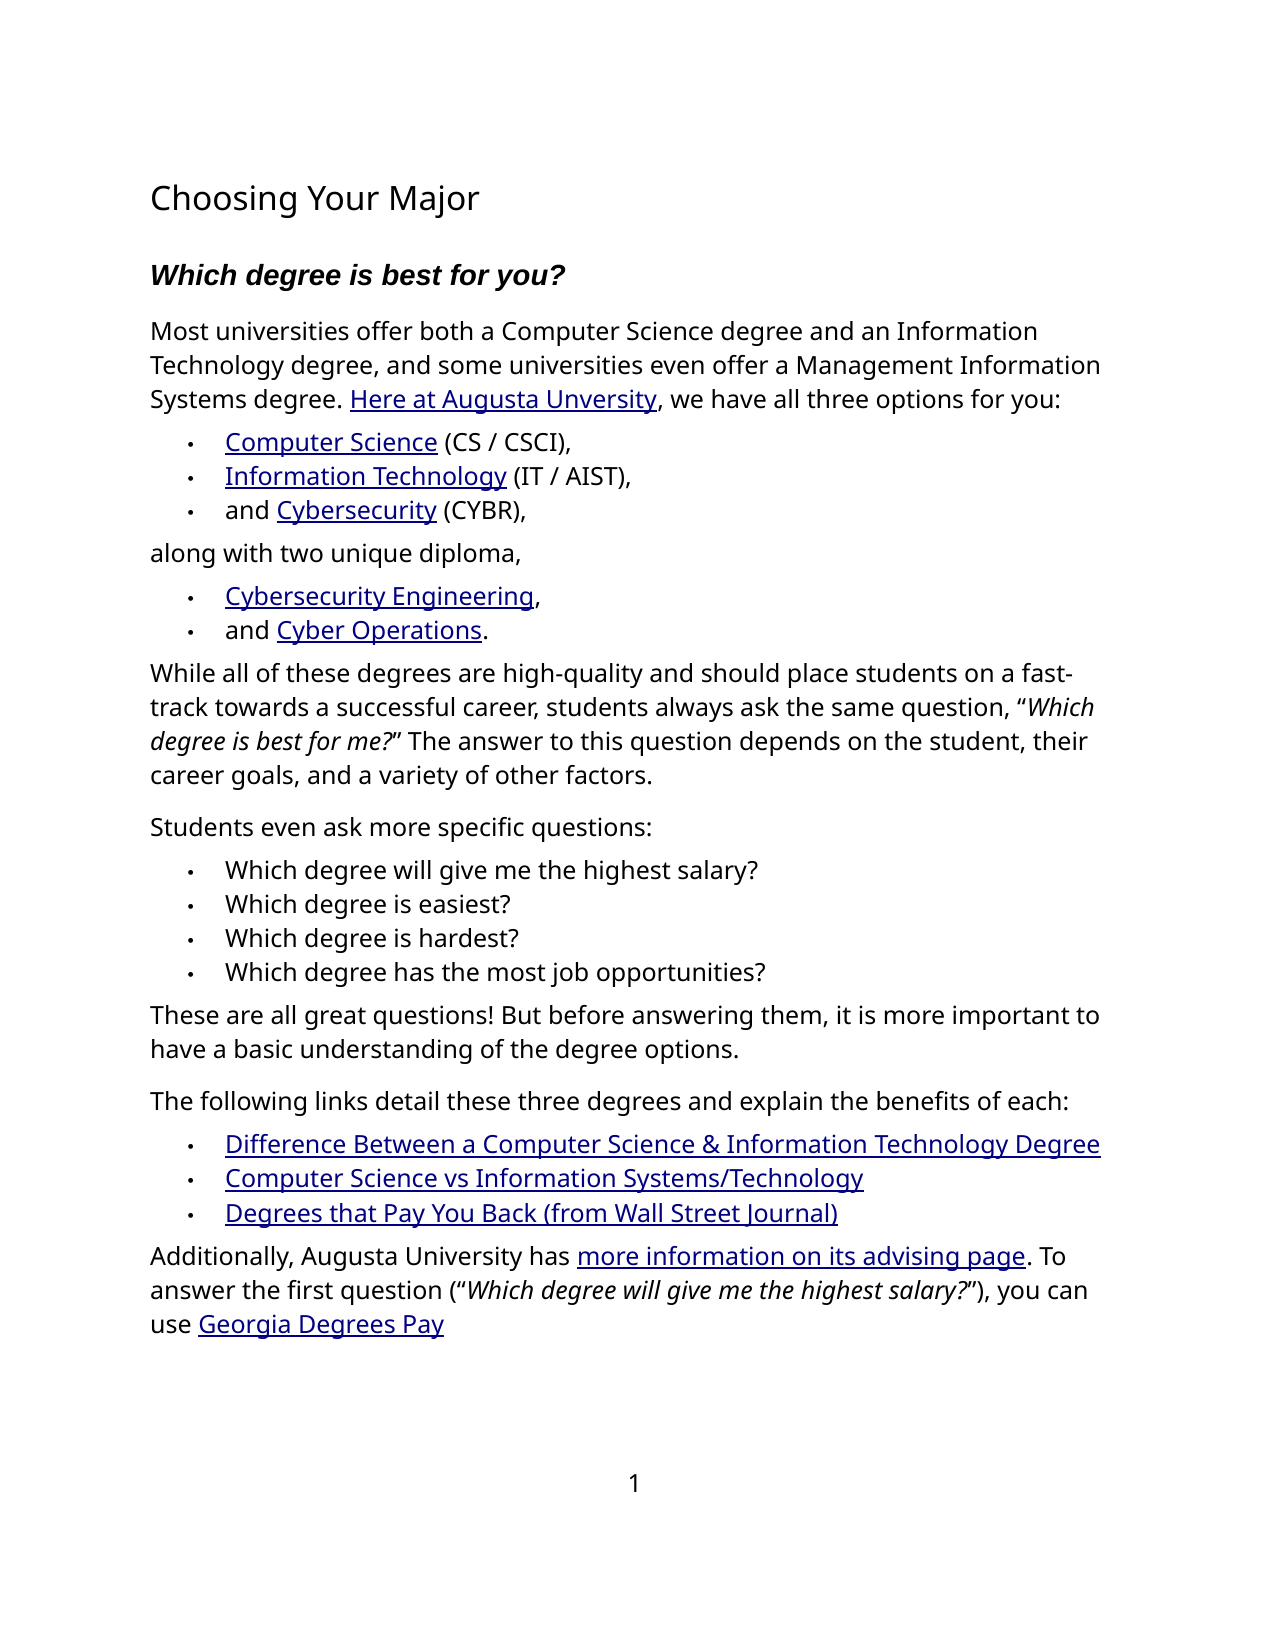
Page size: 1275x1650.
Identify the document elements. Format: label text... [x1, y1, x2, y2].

list Difference Between a Computer Science & Information Technology Degree [187, 1127, 1125, 1161]
list Cybersecurity Engineering, [187, 578, 1125, 613]
list Degrees that Pay You Back (from Wall Street Journal) [187, 1195, 1125, 1229]
text along with two unique diploma, [150, 536, 1125, 569]
text Most universities offer both a Computer Science degree and an Information Technology degree, and some universities even offer a Management Information Systems degree. Here at Augusta Unversity, we have all three options for you: [150, 313, 1125, 415]
text Students even ask more specific questions: [150, 810, 1125, 844]
text Additionally, Augusta University has more information on its advising page. To answer the first question (“Which degree will give me the highest salary?”), you can use Georgia Degrees Pay [150, 1238, 1125, 1340]
text The following links detail these three degrees and explain the benefits of each: [150, 1084, 1125, 1118]
list Which degree is hardest? [187, 921, 1125, 955]
subtitle Choosing Your Major [150, 175, 1125, 221]
list Which degree has the most job opportunities? [187, 955, 1125, 989]
list Computer Science (CS / CSCI), [187, 424, 1125, 458]
text While all of these degrees are high-quality and should place students on a fast-track towards a successful career, students always ask the same question, “Which degree is best for me?” The answer to this question depends on the student, their career goals, and a variety of other factors. [150, 656, 1125, 792]
list Information Technology (IT / AIST), [187, 458, 1125, 492]
list and Cyber Operations. [187, 613, 1125, 647]
subtitle Which degree is best for you? [150, 258, 1125, 292]
list Which degree is easiest? [187, 887, 1125, 921]
list and Cybersecurity (CYBR), [187, 492, 1125, 527]
list Which degree will give me the highest salary? [187, 853, 1125, 887]
list Computer Science vs Information Systems/Technology [187, 1161, 1125, 1195]
text These are all great questions! But before answering them, it is more important to have a basic understanding of the degree options. [150, 998, 1125, 1066]
